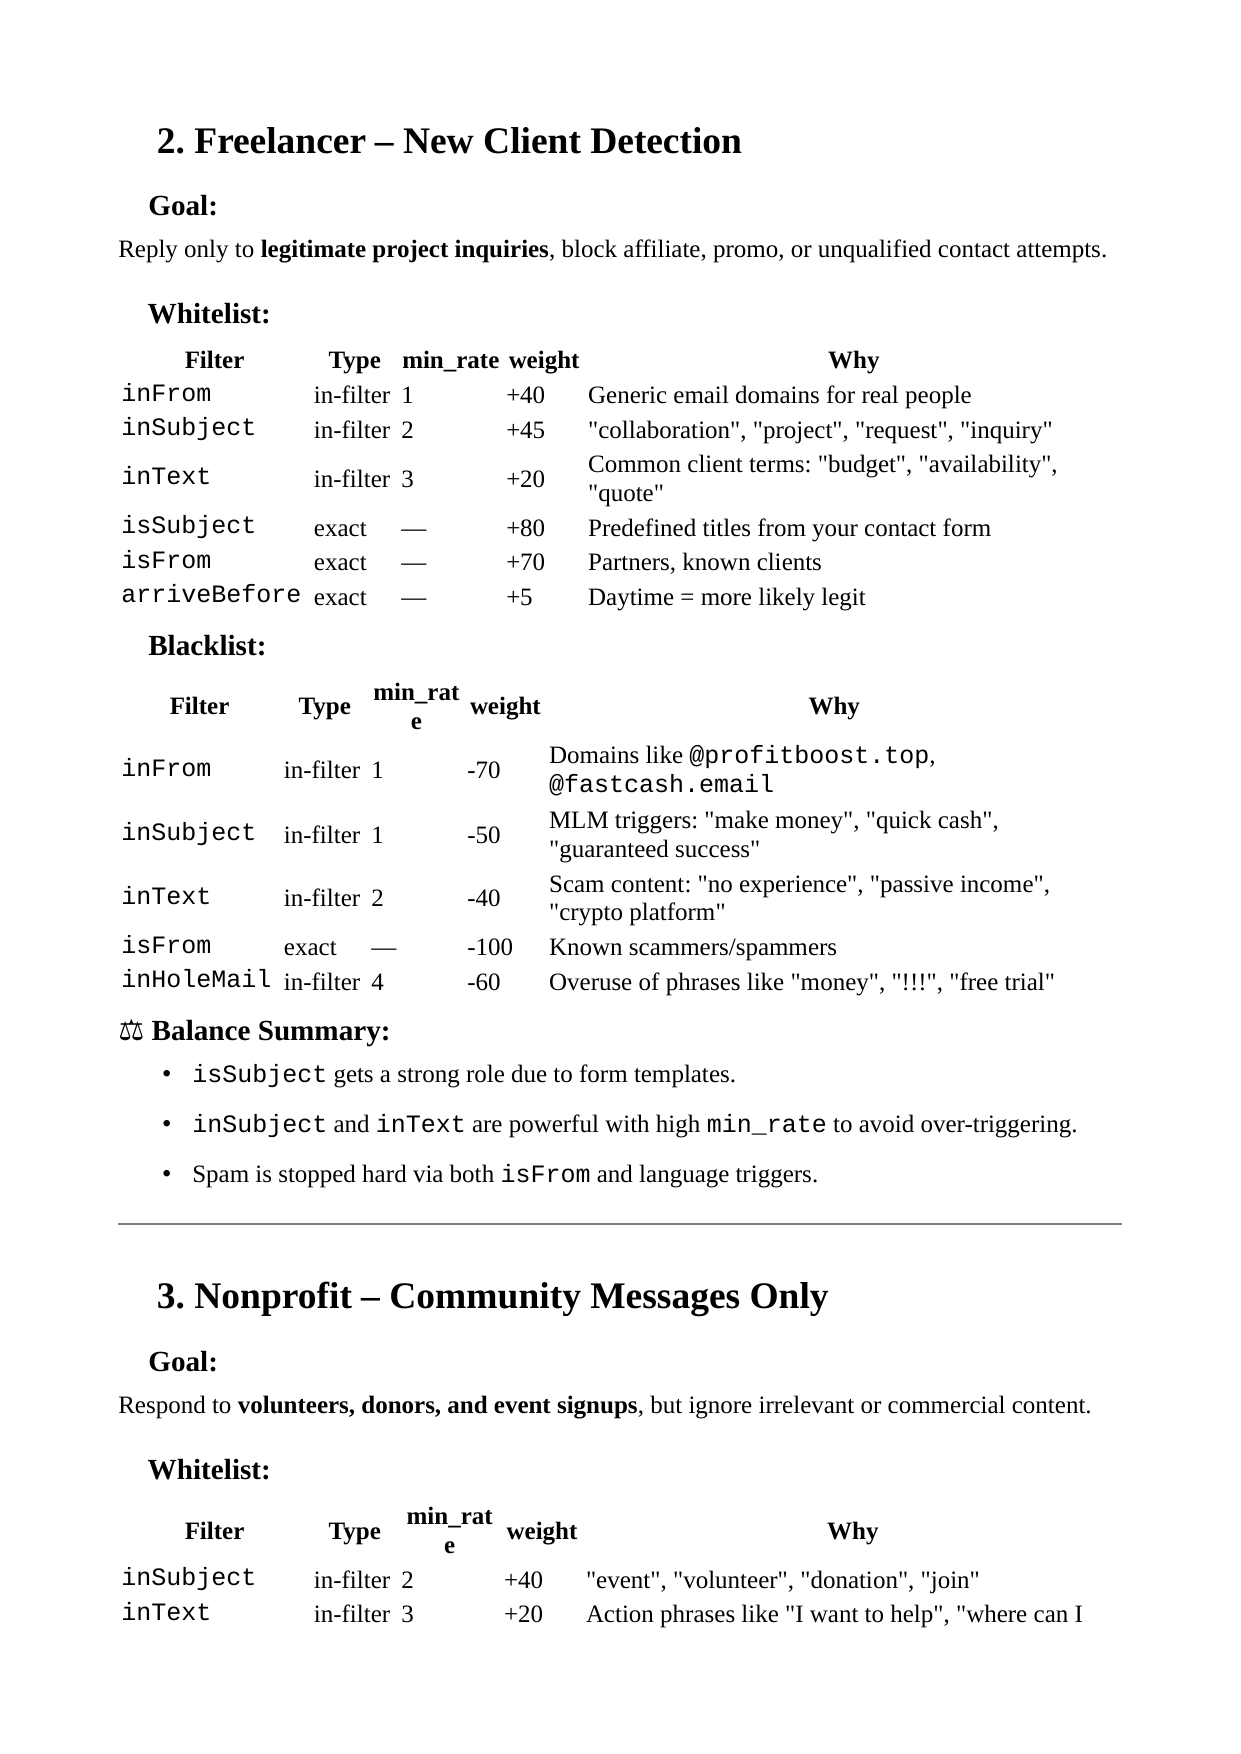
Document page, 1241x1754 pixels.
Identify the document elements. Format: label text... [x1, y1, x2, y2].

table_cell -100 [464, 929, 546, 964]
table_cell Partners, known clients [585, 544, 1122, 579]
table_cell — [398, 544, 503, 579]
table_header Filter [118, 1499, 311, 1562]
table_cell — [398, 510, 503, 544]
table_cell Scam content: "no experience", "passive income", "crypto platform" [546, 866, 1122, 929]
list inSubject and inText are powerful with high min_rate to avoid over-triggering. [162, 1109, 1122, 1140]
table_cell -50 [464, 803, 546, 866]
table_cell exact [311, 544, 398, 579]
table_cell 3 [398, 1596, 501, 1631]
subtitle ✅ Whitelist: [118, 1452, 1122, 1486]
table_cell Predefined titles from your contact form [585, 510, 1122, 544]
list isSubject gets a strong role due to form templates. [162, 1059, 1122, 1090]
table_cell +45 [503, 412, 585, 446]
table_cell in-filter [311, 1596, 398, 1631]
table_cell exact [311, 510, 398, 544]
table_cell +40 [501, 1562, 583, 1596]
table_cell "collaboration", "project", "request", "inquiry" [585, 412, 1122, 446]
list Spam is stopped hard via both isFrom and language triggers. [162, 1159, 1122, 1190]
table_cell Generic email domains for real people [585, 377, 1122, 412]
table_cell inText [118, 1596, 311, 1631]
subtitle ✅ Whitelist: [118, 297, 1122, 330]
table_cell isFrom [118, 929, 281, 964]
table_cell inText [118, 446, 311, 510]
table_header min_rate [368, 674, 464, 737]
table_cell exact [281, 929, 368, 964]
table_cell isSubject [118, 510, 311, 544]
table_cell -60 [464, 964, 546, 998]
table_header weight [464, 674, 546, 737]
table_cell +20 [503, 446, 585, 510]
table_cell Daytime = more likely legit [585, 579, 1122, 613]
table_cell Known scammers/spammers [546, 929, 1122, 964]
subtitle 🚫 Blacklist: [118, 628, 1122, 662]
table_cell in-filter [311, 377, 398, 412]
table_header Type [311, 1499, 398, 1562]
table_cell inFrom [118, 738, 281, 802]
table_cell in-filter [311, 1562, 398, 1596]
table_cell Overuse of phrases like "money", "!!!", "free trial" [546, 964, 1122, 998]
table_cell — [368, 929, 464, 964]
subtitle 🧠 Goal: [118, 188, 1122, 222]
table_cell 2 [368, 866, 464, 929]
subtitle 🧠 Goal: [118, 1344, 1122, 1378]
table_cell 1 [368, 803, 464, 866]
table_cell exact [311, 579, 398, 613]
table_cell inSubject [118, 1562, 311, 1596]
table_cell 3 [398, 446, 503, 510]
subtitle 🔷 3. Nonprofit – Community Messages Only [118, 1274, 1122, 1317]
table_header Why [546, 674, 1122, 737]
table_header Why [583, 1499, 1122, 1562]
table_cell inHoleMail [118, 964, 281, 998]
table_cell +70 [503, 544, 585, 579]
table_cell in-filter [281, 803, 368, 866]
table_cell inSubject [118, 412, 311, 446]
table_cell inSubject [118, 803, 281, 866]
table_cell "event", "volunteer", "donation", "join" [583, 1562, 1122, 1596]
table_header Filter [118, 674, 281, 737]
table_cell 1 [368, 738, 464, 802]
subtitle 🔷 2. Freelancer – New Client Detection [118, 118, 1122, 161]
table_cell in-filter [281, 964, 368, 998]
table_cell arriveBefore [118, 579, 311, 613]
table_header min_rate [398, 343, 503, 377]
table_cell 1 [398, 377, 503, 412]
table_cell 2 [398, 1562, 501, 1596]
text Respond to volunteers, donors, and event signups, but ignore irrelevant or commercial content. [118, 1390, 1122, 1419]
table_cell +20 [501, 1596, 583, 1631]
table_cell in-filter [281, 866, 368, 929]
table_header weight [501, 1499, 583, 1562]
table_cell MLM triggers: "make money", "quick cash", "guaranteed success" [546, 803, 1122, 866]
table_header Type [311, 343, 398, 377]
table_cell Action phrases like "I want to help", "where can I [583, 1596, 1122, 1631]
table_cell isFrom [118, 544, 311, 579]
table_cell — [398, 579, 503, 613]
table_cell Common client terms: "budget", "availability", "quote" [585, 446, 1122, 510]
table_cell -40 [464, 866, 546, 929]
table_cell +40 [503, 377, 585, 412]
table_cell in-filter [281, 738, 368, 802]
table_header Why [585, 343, 1122, 377]
table_cell Domains like @profitboost.top, @fastcash.email [546, 738, 1122, 802]
table_cell 4 [368, 964, 464, 998]
table_cell in-filter [311, 412, 398, 446]
table_header min_rate [398, 1499, 501, 1562]
subtitle ⚖️ Balance Summary: [118, 1013, 1122, 1046]
table_cell +80 [503, 510, 585, 544]
table_cell +5 [503, 579, 585, 613]
table_cell -70 [464, 738, 546, 802]
table_cell inText [118, 866, 281, 929]
table_header Type [281, 674, 368, 737]
table_cell inFrom [118, 377, 311, 412]
text Reply only to legitimate project inquiries, block affiliate, promo, or unqualified contact attempts. [118, 234, 1122, 263]
table_cell 2 [398, 412, 503, 446]
table_header Filter [118, 343, 311, 377]
table_cell in-filter [311, 446, 398, 510]
table_header weight [503, 343, 585, 377]
